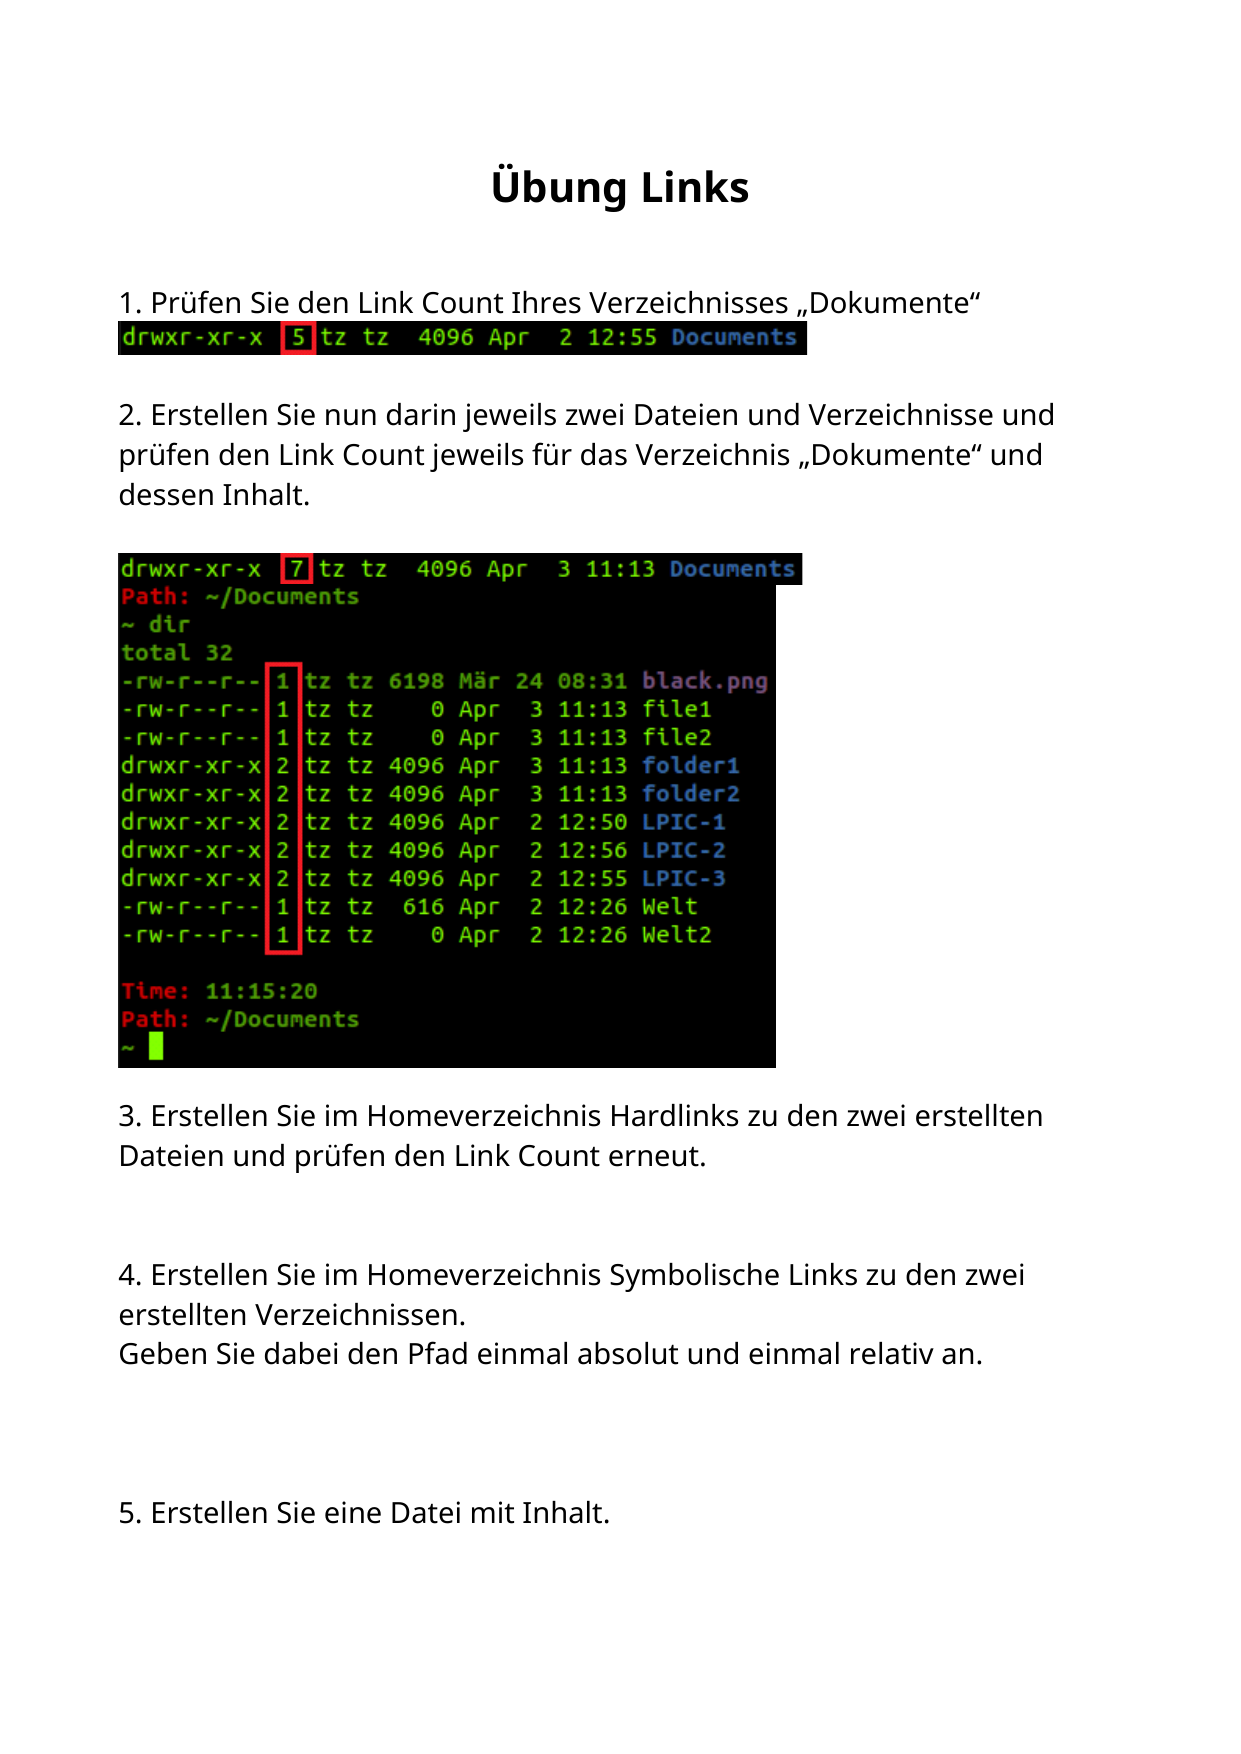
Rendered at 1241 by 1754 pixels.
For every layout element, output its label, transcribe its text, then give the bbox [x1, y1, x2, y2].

text 3. Erstellen Sie im Homeverzeichnis Hardlinks zu den zwei erstellten Dateien und prüfen den Link Count erneut. [118, 1095, 1122, 1254]
text 2. Erstellen Sie nun darin jeweils zwei Dateien und Verzeichnisse und prüfen den Link Count jeweils für das Verzeichnis „Dokumente“ und dessen Inhalt. [118, 355, 1122, 584]
text 4. Erstellen Sie im Homeverzeichnis Symbolische Links zu den zwei erstellten Verzeichnissen. [118, 1254, 1122, 1333]
text Übung Links [118, 118, 1122, 243]
text 5. Erstellen Sie eine Datei mit Inhalt. [118, 1492, 1122, 1611]
text Geben Sie dabei den Pfad einmal absolut und einmal relativ an. [118, 1333, 1122, 1492]
text 1. Prüfen Sie den Link Count Ihres Verzeichnisses „Dokumente“ [118, 243, 1122, 322]
